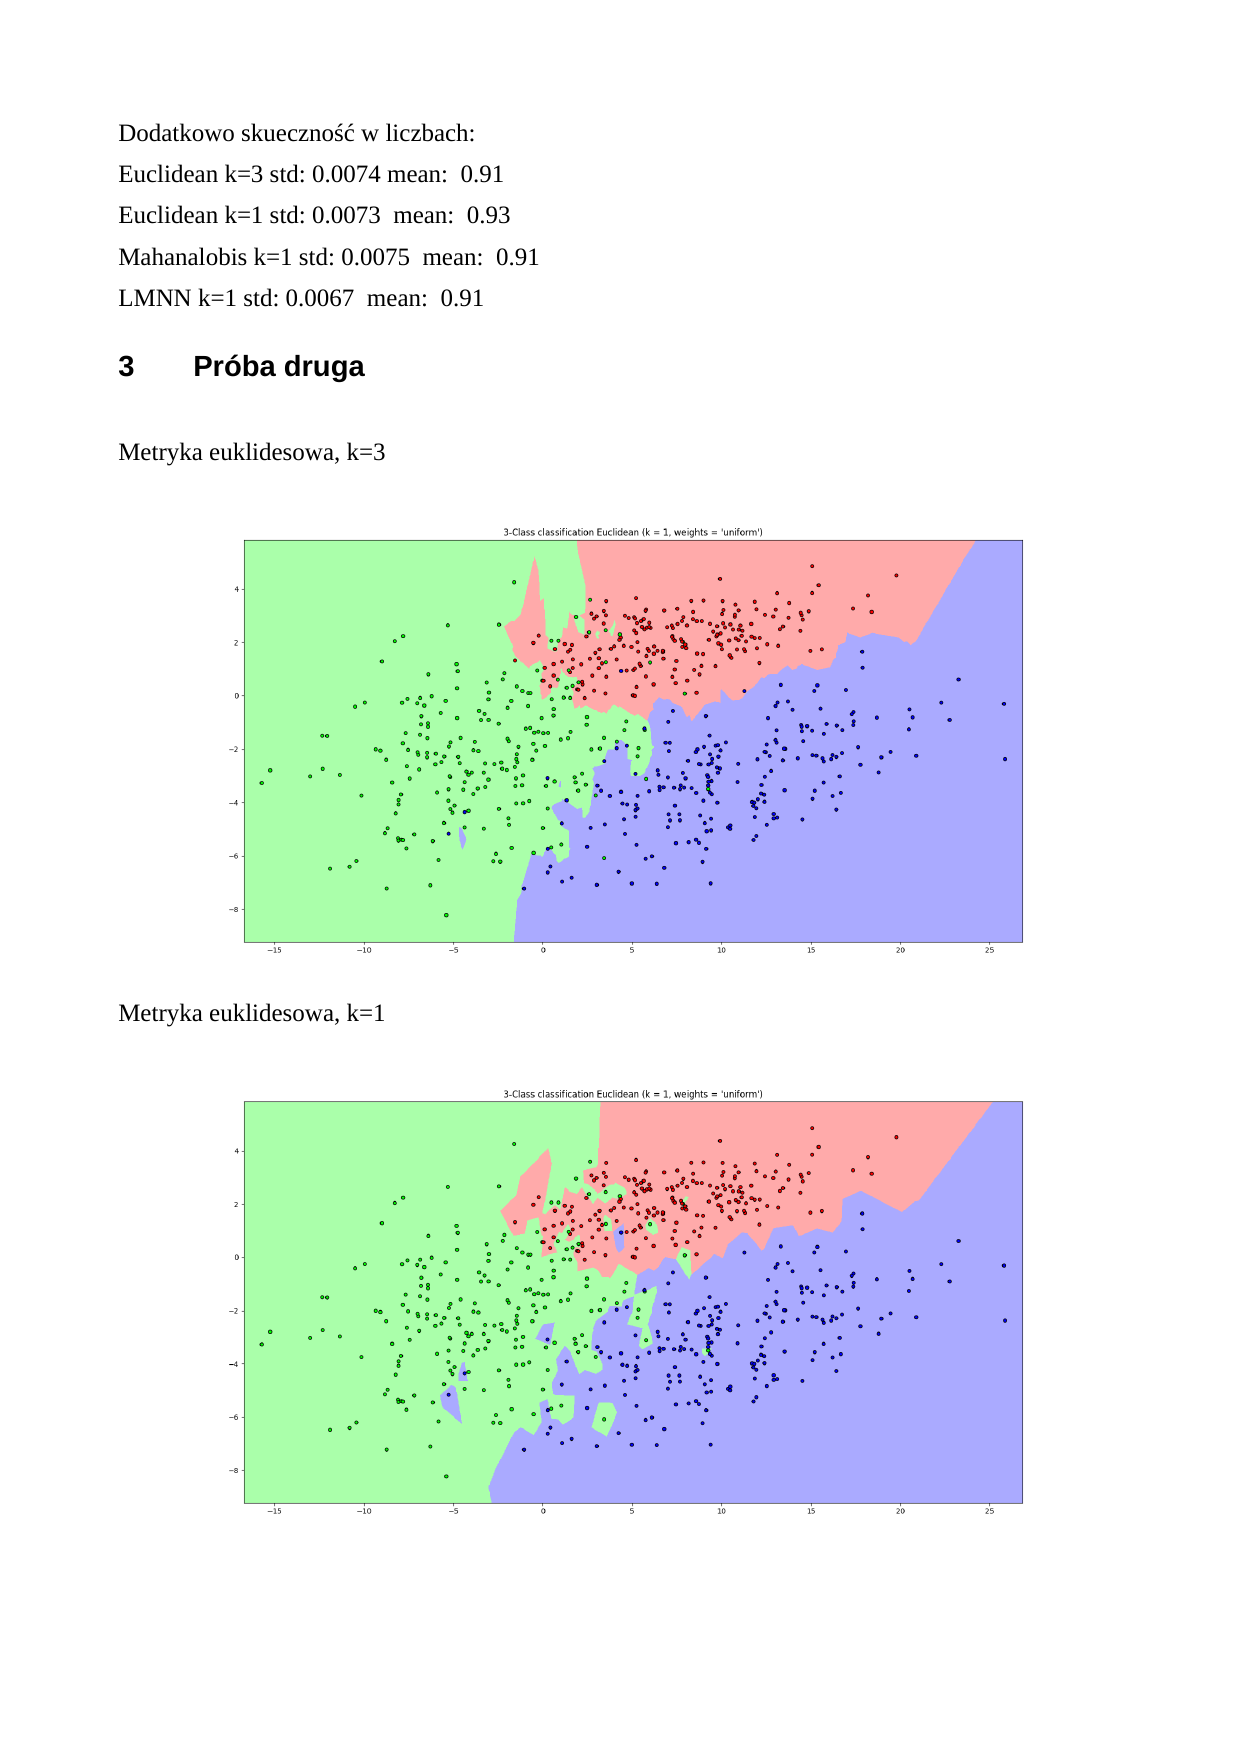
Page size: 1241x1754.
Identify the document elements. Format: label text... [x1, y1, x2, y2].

text Euclidean k=1 std: 0.0073 mean: 0.93 [118, 201, 1122, 229]
subtitle Próba druga [118, 349, 1122, 383]
text Metryka euklidesowa, k=1 [118, 999, 1122, 1027]
text Mahanalobis k=1 std: 0.0075 mean: 0.91 [118, 242, 1122, 271]
picture [118, 1039, 1123, 1560]
picture [118, 477, 1123, 999]
text Metryka euklidesowa, k=3 [118, 437, 1122, 465]
text Dodatkowo skueczność w liczbach: [118, 118, 1122, 147]
text Euclidean k=3 std: 0.0074 mean: 0.91 [118, 159, 1122, 188]
text LMNN k=1 std: 0.0067 mean: 0.91 [118, 283, 1122, 312]
